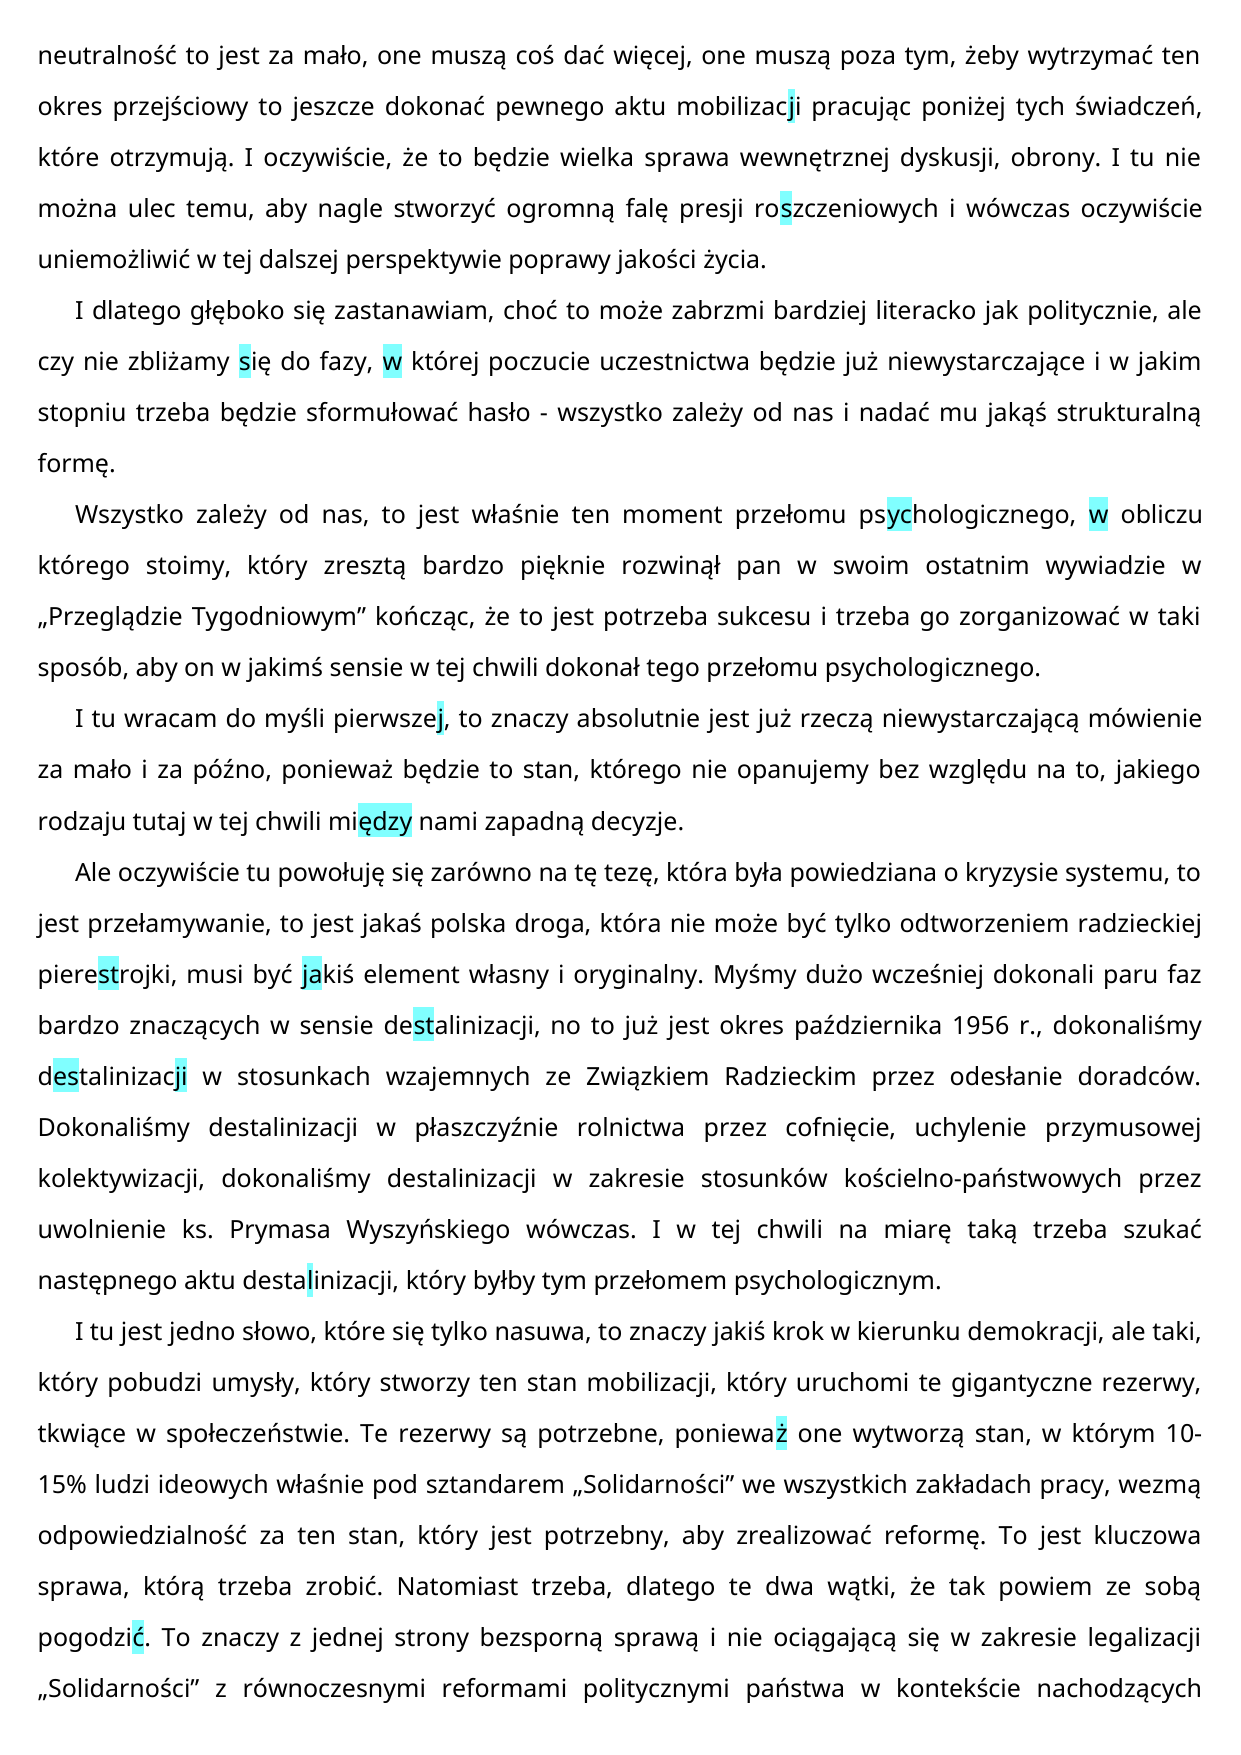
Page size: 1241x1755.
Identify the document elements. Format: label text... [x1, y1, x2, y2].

text I tu wracam do myśli pierwszej, to znaczy absolutnie jest już rzeczą niewystarczającą mówienie za mało i za późno, ponieważ będzie to stan, którego nie opanujemy bez względu na to, jakiego rodzaju tutaj w tej chwili między nami zapadną decyzje. [37, 701, 1203, 837]
text neutralność to jest za mało, one muszą coś dać więcej, one muszą poza tym, żeby wytrzymać ten okres przejściowy to jeszcze dokonać pewnego aktu mobilizacji pracując poniżej tych świadczeń, które otrzymują. I oczywiście, że to będzie wielka sprawa wewnętrznej dyskusji, obrony. I tu nie można ulec temu, aby nagle stworzyć ogromną falę presji roszczeniowych i wówczas oczywiście uniemożliwić w tej dalszej perspektywie poprawy jakości życia. [37, 37, 1203, 276]
text I tu jest jedno słowo, które się tylko nasuwa, to znaczy jakiś krok w kierunku demokracji, ale taki, który pobudzi umysły, który stworzy ten stan mobilizacji, który uruchomi te gigantyczne rezerwy, tkwiące w społeczeństwie. Te rezerwy są potrzebne, ponieważ one wytworzą stan, w którym 10-15% ludzi ideowych właśnie pod sztandarem „Solidarności” we wszystkich zakładach pracy, wezmą odpowiedzialność za ten stan, który jest potrzebny, aby zrealizować reformę. To jest kluczowa sprawa, którą trzeba zrobić. Natomiast trzeba, dlatego te dwa wątki, że tak powiem ze sobą pogodzić. To znaczy z jednej strony bezsporną sprawą i nie ociągającą się w zakresie legalizacji „Solidarności” z równoczesnymi reformami politycznymi państwa w kontekście nachodzących [37, 1313, 1203, 1705]
text Wszystko zależy od nas, to jest właśnie ten moment przełomu psychologicznego, w obliczu którego stoimy, który zresztą bardzo pięknie rozwinął pan w swoim ostatnim wywiadzie w „Przeglądzie Tygodniowym” kończąc, że to jest potrzeba sukcesu i trzeba go zorganizować w taki sposób, aby on w jakimś sensie w tej chwili dokonał tego przełomu psychologicznego. [37, 497, 1203, 684]
text I dlatego głęboko się zastanawiam, choć to może zabrzmi bardziej literacko jak politycznie, ale czy nie zbliżamy się do fazy, w której poczucie uczestnictwa będzie już niewystarczające i w jakim stopniu trzeba będzie sformułować hasło - wszystko zależy od nas i nadać mu jakąś strukturalną formę. [37, 293, 1203, 480]
text Ale oczywiście tu powołuję się zarówno na tę tezę, która była powiedziana o kryzysie systemu, to jest przełamywanie, to jest jakaś polska droga, która nie może być tylko odtworzeniem radzieckiej pierestrojki, musi być jakiś element własny i oryginalny. Myśmy dużo wcześniej dokonali paru faz bardzo znaczących w sensie destalinizacji, no to już jest okres października 1956 r., dokonaliśmy destalinizacji w stosunkach wzajemnych ze Związkiem Radzieckim przez odesłanie doradców. Dokonaliśmy destalinizacji w płaszczyźnie rolnictwa przez cofnięcie, uchylenie przymusowej kolektywizacji, dokonaliśmy destalinizacji w zakresie stosunków kościelno-państwowych przez uwolnienie ks. Prymasa Wyszyńskiego wówczas. I w tej chwili na miarę taką trzeba szukać następnego aktu destalinizacji, który byłby tym przełomem psychologicznym. [37, 854, 1203, 1297]
